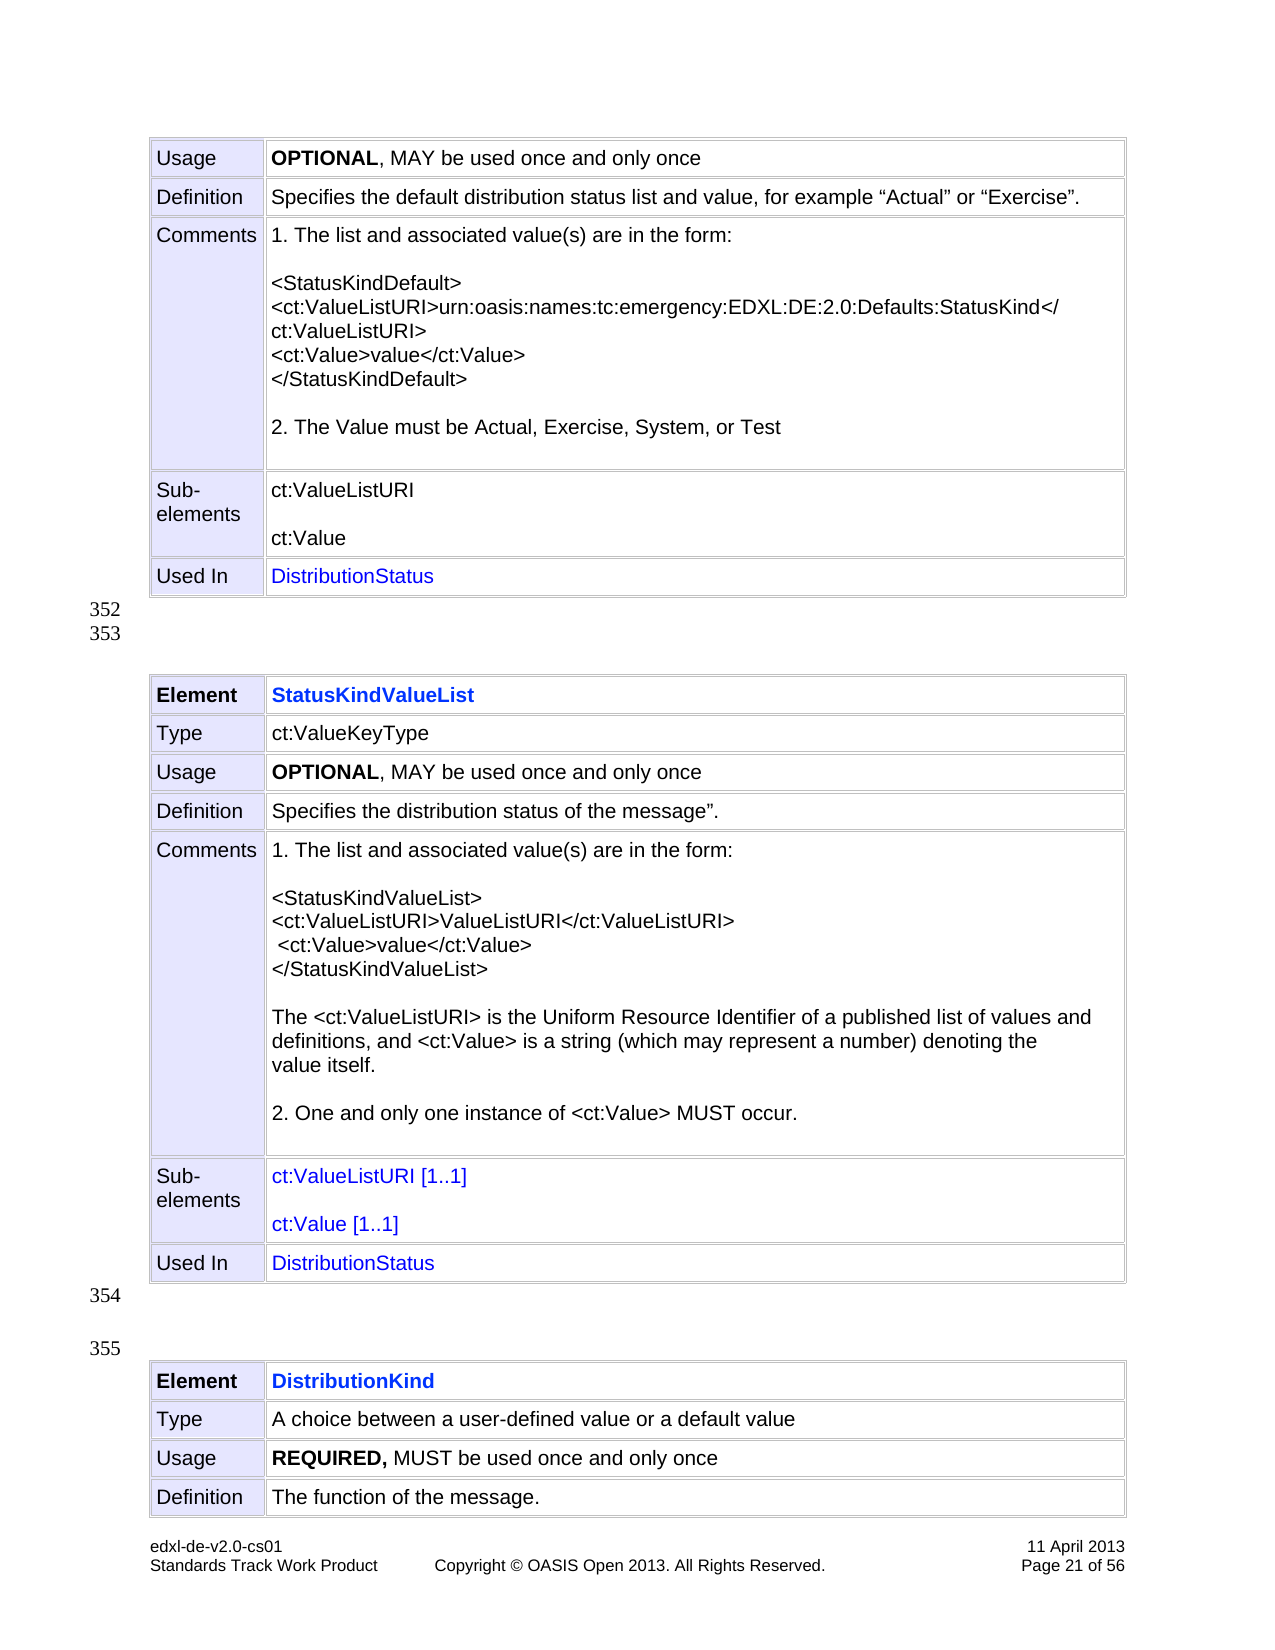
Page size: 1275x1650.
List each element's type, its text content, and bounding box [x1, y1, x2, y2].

table_cell DistributionStatus [267, 1245, 1124, 1281]
table_cell OPTIONAL, MAY be used once and only once [267, 755, 1124, 790]
table_cell Sub-elements [152, 1159, 264, 1242]
table_cell Used In [152, 1245, 264, 1281]
table_cell Used In [152, 559, 263, 594]
table_cell ct:ValueListURI [1..1] ct:Value [1..1] [267, 1159, 1124, 1242]
table_cell Definition [152, 179, 263, 215]
table_cell Definition [152, 1480, 264, 1515]
table_cell Type [152, 716, 264, 751]
table_cell Usage [152, 141, 263, 176]
table_cell Specifies the distribution status of the message”. [267, 794, 1124, 829]
table_cell ct:ValueListURI ct:Value [267, 472, 1124, 556]
table_cell Type [152, 1402, 264, 1437]
table_header Element [152, 1363, 264, 1399]
table_cell Definition [152, 794, 264, 829]
table_cell Comments [152, 832, 264, 1155]
table_cell The function of the message. [267, 1480, 1124, 1515]
table_cell REQUIRED, MUST be used once and only once [267, 1441, 1124, 1476]
table_cell OPTIONAL, MAY be used once and only once [267, 141, 1124, 176]
table_cell Usage [152, 1441, 264, 1476]
table_cell A choice between a user-defined value or a default value [267, 1402, 1124, 1437]
table_cell Sub-elements [152, 472, 263, 556]
table_cell Comments [152, 218, 263, 469]
table_cell ct:ValueKeyType [267, 716, 1124, 751]
table_cell 1. The list and associated value(s) are in the form: <StatusKindValueList> <ct:ValueListURI>ValueListURI</ct:ValueListURI> <ct:Value>value</ct:Value> </StatusKindValueList> The <ct:ValueListURI> is the Uniform Resource Identifier of a published list of values and definitions, and <ct:Value> is a string (which may represent a number) denoting the value itself. 2. One and only one instance of <ct:Value> MUST occur. [267, 832, 1124, 1155]
table_cell 1. The list and associated value(s) are in the form: <StatusKindDefault> <ct:ValueListURI>urn:oasis:names:tc:emergency:EDXL:DE:2.0:Defaults:StatusKind</ct:ValueListURI> <ct:Value>value</ct:Value> </StatusKindDefault> 2. The Value must be Actual, Exercise, System, or Test [267, 218, 1124, 469]
table_header Element [152, 677, 264, 713]
table_cell Usage [152, 755, 264, 790]
table_cell Specifies the default distribution status list and value, for example “Actual” or “Exercise”. [267, 179, 1124, 215]
table_header StatusKindValueList [267, 677, 1124, 713]
table_cell DistributionStatus [267, 559, 1124, 594]
table_header DistributionKind [267, 1363, 1124, 1399]
